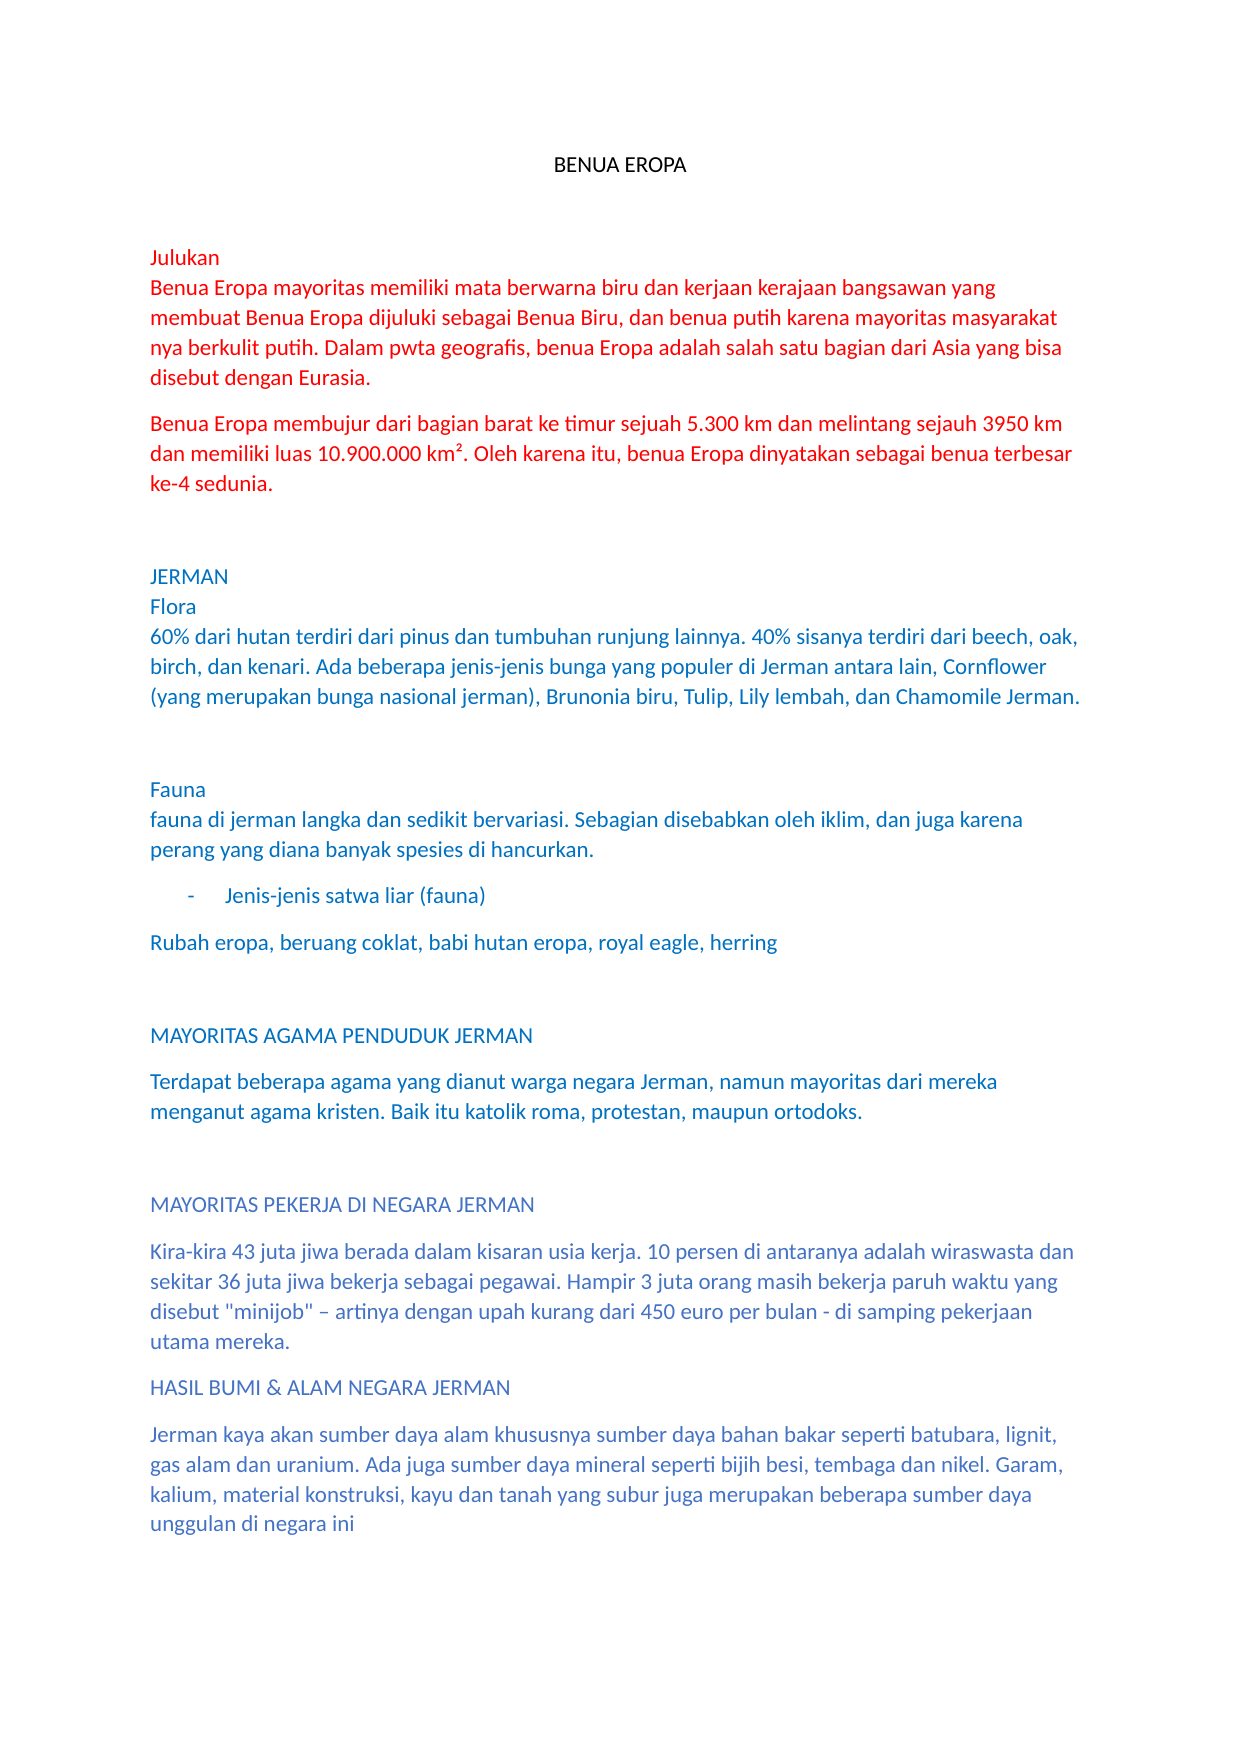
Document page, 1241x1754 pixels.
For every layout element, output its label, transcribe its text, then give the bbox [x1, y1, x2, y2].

text Benua Eropa membujur dari bagian barat ke timur sejuah 5.300 km dan melintang sejauh 3950 km dan memiliki luas 10.900.000 km². Oleh karena itu, benua Eropa dinyatakan sebagai benua terbesar ke-4 sedunia. [150, 409, 1095, 497]
text Rubah eropa, beruang coklat, babi hutan eropa, royal eagle, herring [150, 928, 1090, 956]
text Julukan Benua Eropa mayoritas memiliki mata berwarna biru dan kerjaan kerajaan bangsawan yang membuat Benua Eropa dijuluki sebagai Benua Biru, dan benua putih karena mayoritas masyarakat nya berkulit putih. Dalam pwta geografis, benua Eropa adalah salah satu bagian dari Asia yang bisa disebut dengan Eurasia. [150, 243, 1090, 391]
text Kira-kira 43 juta jiwa berada dalam kisaran usia kerja. 10 persen di antaranya adalah wiraswasta dan sekitar 36 juta jiwa bekerja sebagai pegawai. Hampir 3 juta orang masih bekerja paruh waktu yang disebut "minijob" – artinya dengan upah kurang dari 450 euro per bulan - di samping pekerjaan utama mereka. [150, 1237, 1090, 1355]
text MAYORITAS PEKERJA DI NEGARA JERMAN [150, 1191, 1090, 1218]
list Jenis-jenis satwa liar (fauna) [187, 881, 1090, 909]
text Jerman kaya akan sumber daya alam khususnya sumber daya bahan bakar seperti batubara, lignit, gas alam dan uranium. Ada juga sumber daya mineral seperti bijih besi, tembaga dan nikel. Garam, kalium, material konstruksi, kayu dan tanah yang subur juga merupakan beberapa sumber daya unggulan di negara ini [150, 1420, 1090, 1538]
text Fauna fauna di jerman langka dan sedikit bervariasi. Sebagian disebabkan oleh iklim, dan juga karena perang yang diana banyak spesies di hancurkan. [150, 775, 1090, 863]
text BENUA EROPA [150, 150, 1090, 178]
text MAYORITAS AGAMA PENDUDUK JERMAN [150, 1021, 1090, 1049]
text Terdapat beberapa agama yang dianut warga negara Jerman, namun mayoritas dari mereka menganut agama kristen. Baik itu katolik roma, protestan, maupun ortodoks. [150, 1067, 1090, 1125]
text HASIL BUMI & ALAM NEGARA JERMAN [150, 1373, 1090, 1401]
text JERMAN Flora 60% dari hutan terdiri dari pinus dan tumbuhan runjung lainnya. 40% sisanya terdiri dari beech, oak, birch, dan kenari. Ada beberapa jenis-jenis bunga yang populer di Jerman antara lain, Cornflower (yang merupakan bunga nasional jerman), Brunonia biru, Tulip, Lily lembah, dan Chamomile Jerman. [150, 562, 1090, 710]
